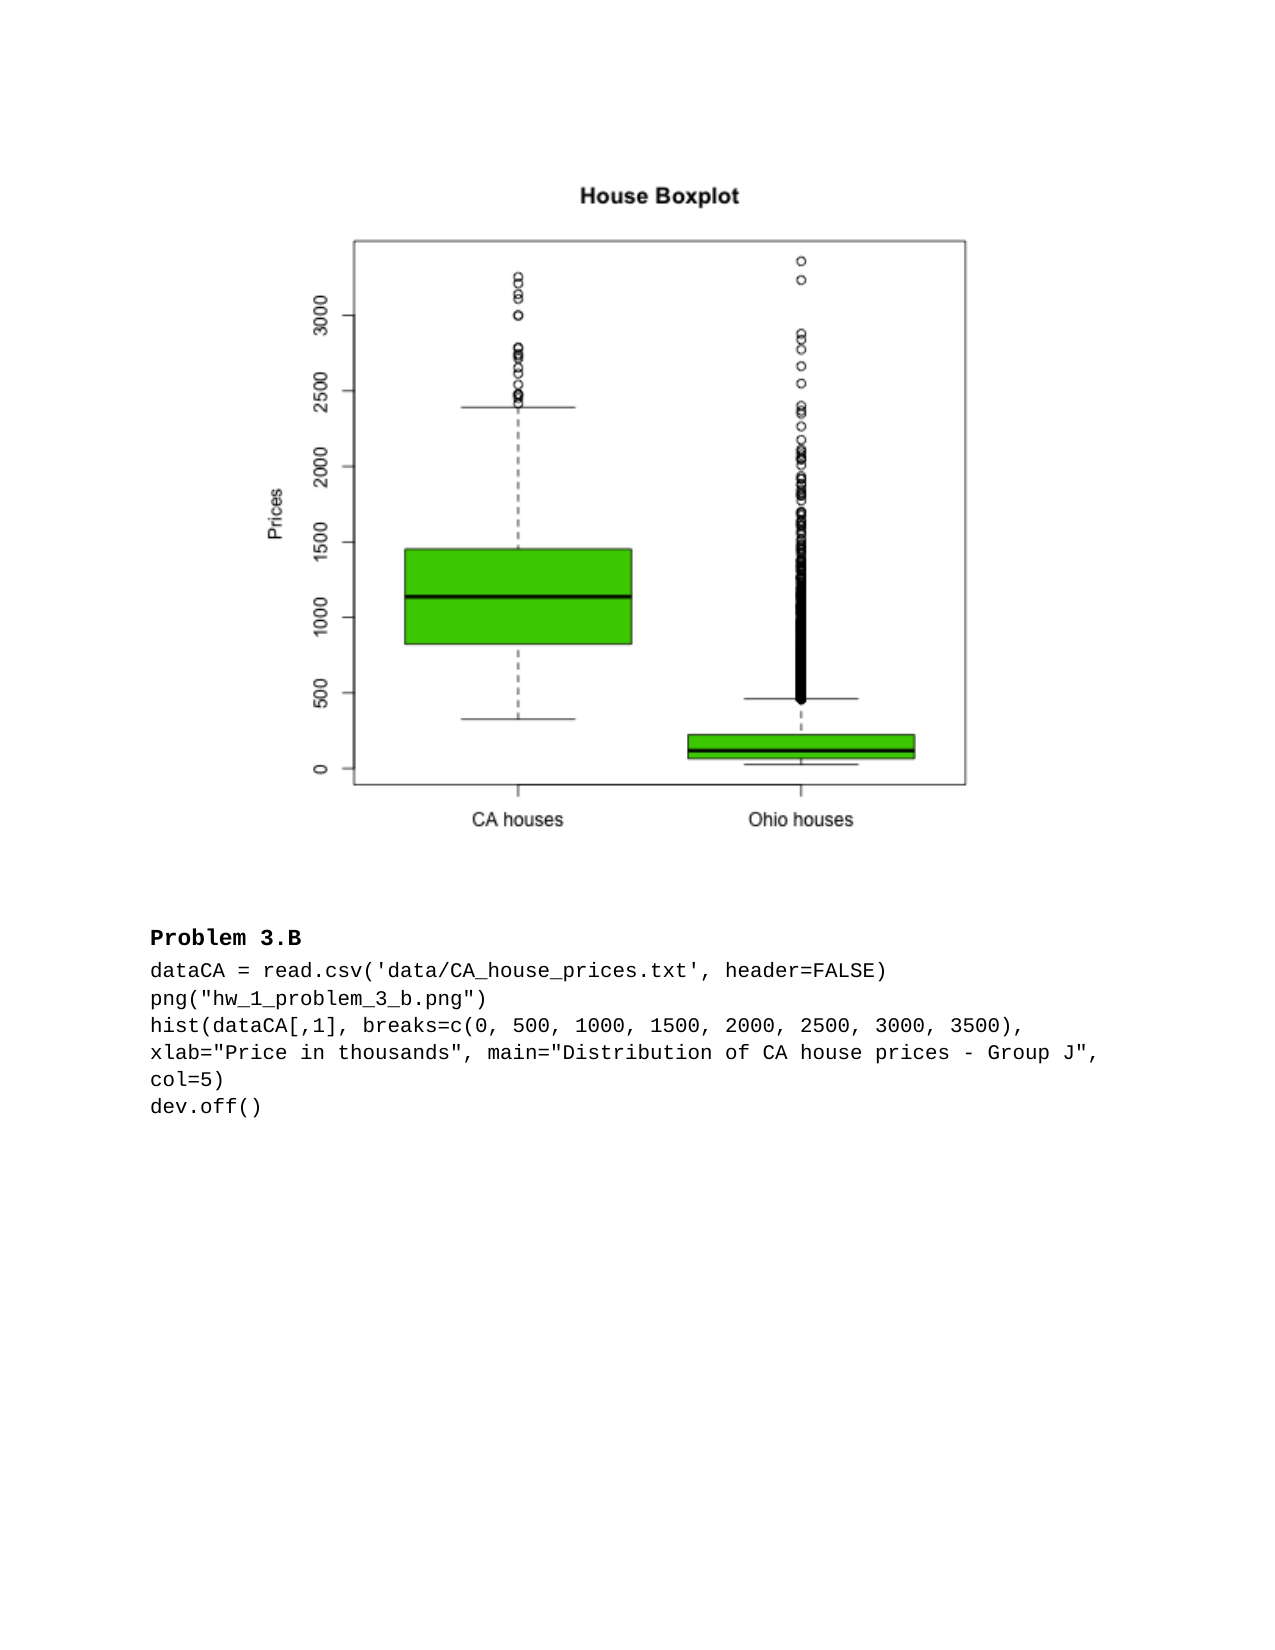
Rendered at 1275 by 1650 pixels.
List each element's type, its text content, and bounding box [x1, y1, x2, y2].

picture [262, 150, 1013, 900]
text dataCA = read.csv('data/CA_house_prices.txt', header=FALSE) [150, 960, 1125, 984]
text hist(dataCA[,1], breaks=c(0, 500, 1000, 1500, 2000, 2500, 3000, 3500), xlab="Price in thousands", main="Distribution of CA house prices - Group J", col=5) [150, 1015, 1125, 1093]
text dev.off() [150, 1096, 1125, 1120]
text png("hw_1_problem_3_b.png") [150, 988, 1125, 1011]
subtitle Problem 3.B [150, 926, 1125, 952]
